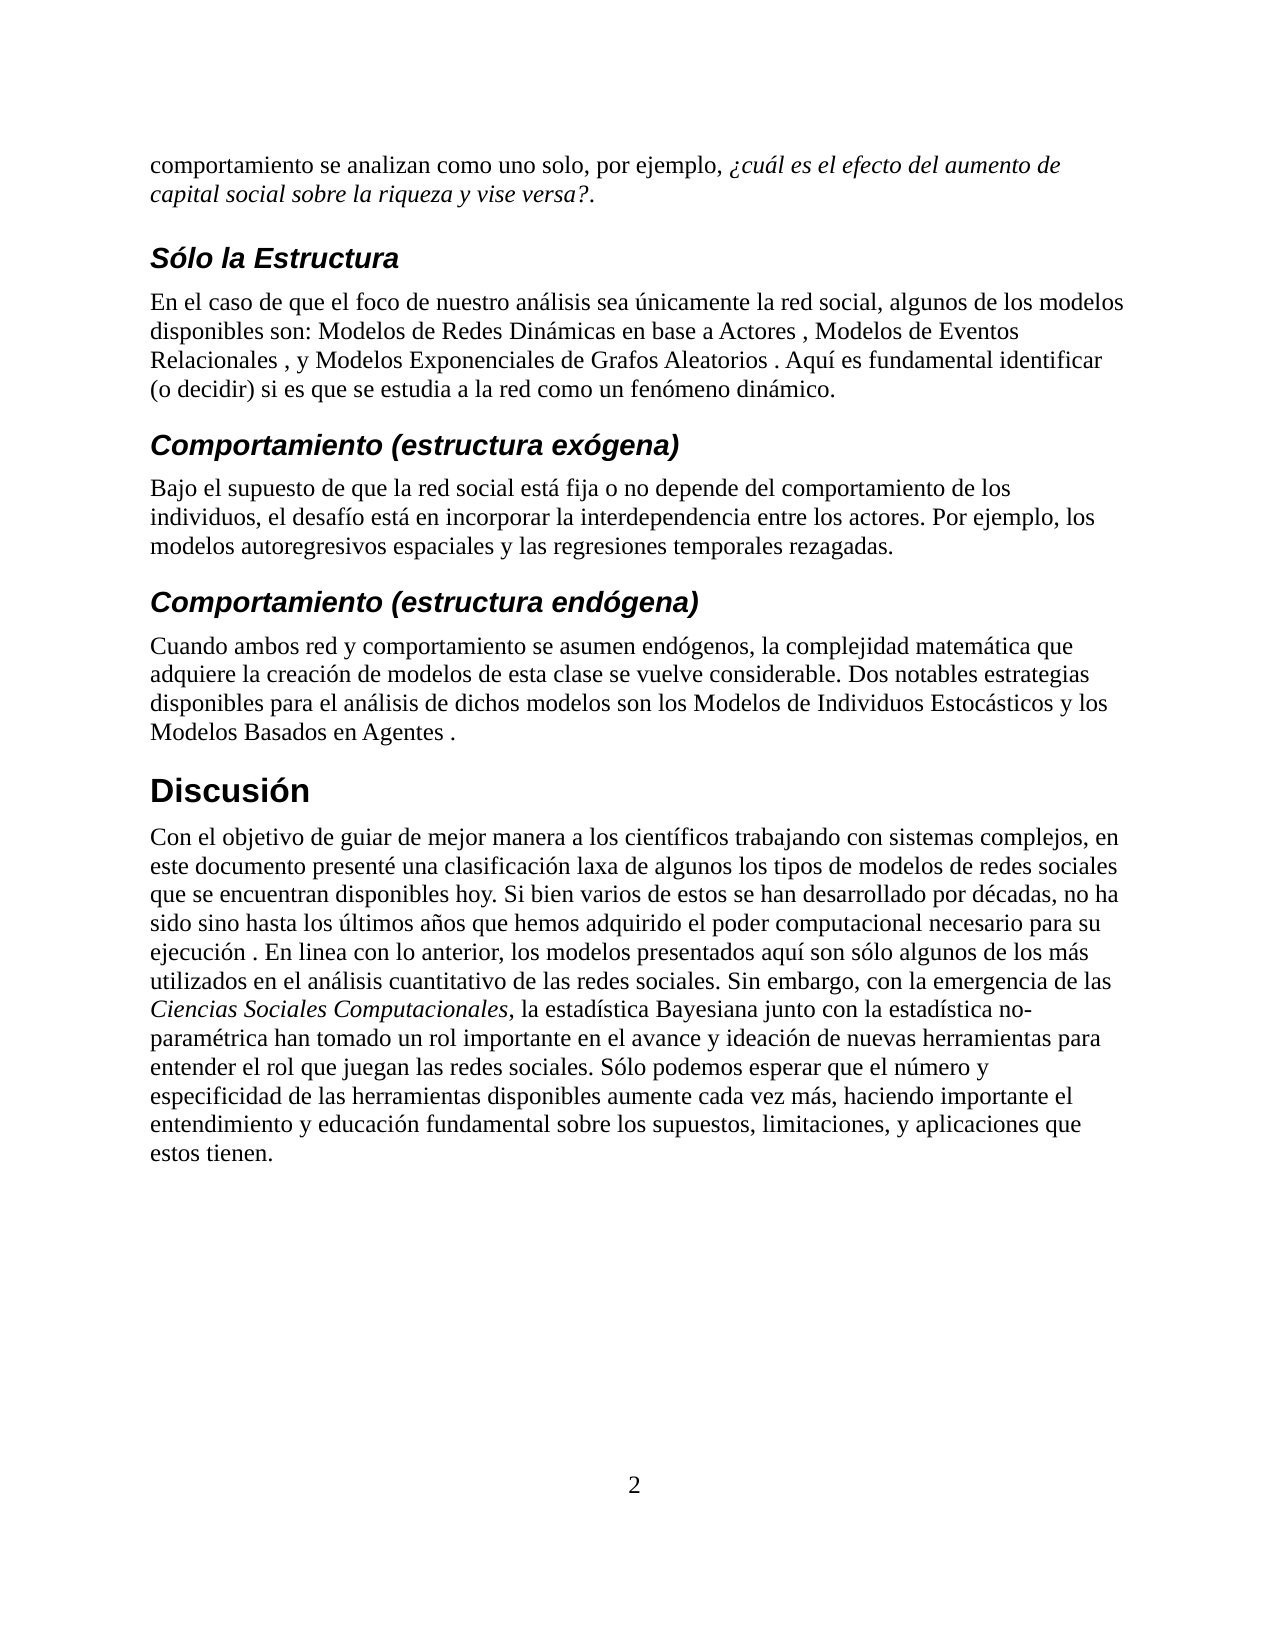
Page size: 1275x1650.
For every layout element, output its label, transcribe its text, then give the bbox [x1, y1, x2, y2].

subtitle Discusión [150, 771, 1125, 809]
text comportamiento se analizan como uno solo, por ejemplo, ¿cuál es el efecto del aumento de capital social sobre la riqueza y vise versa?. [150, 150, 1125, 207]
subtitle Comportamiento (estructura exógena) [150, 427, 1125, 461]
text Cuando ambos red y comportamiento se asumen endógenos, la complejidad matemática que adquiere la creación de modelos de esta clase se vuelve considerable. Dos notables estrategias disponibles para el análisis de dichos modelos son los Modelos de Individuos Estocásticos y los Modelos Basados en Agentes . [150, 631, 1125, 746]
text En el caso de que el foco de nuestro análisis sea únicamente la red social, algunos de los modelos disponibles son: Modelos de Redes Dinámicas en base a Actores , Modelos de Eventos Relacionales , y Modelos Exponenciales de Grafos Aleatorios . Aquí es fundamental identificar (o decidir) si es que se estudia a la red como un fenómeno dinámico. [150, 287, 1125, 402]
subtitle Comportamiento (estructura endógena) [150, 585, 1125, 618]
text Con el objetivo de guiar de mejor manera a los científicos trabajando con sistemas complejos, en este documento presenté una clasificación laxa de algunos los tipos de modelos de redes sociales que se encuentran disponibles hoy. Si bien varios de estos se han desarrollado por décadas, no ha sido sino hasta los últimos años que hemos adquirido el poder computacional necesario para su ejecución . En linea con lo anterior, los modelos presentados aquí son sólo algunos de los más utilizados en el análisis cuantitativo de las redes sociales. Sin embargo, con la emergencia de las Ciencias Sociales Computacionales, la estadística Bayesiana junto con la estadística no-paramétrica han tomado un rol importante en el avance y ideación de nuevas herramientas para entender el rol que juegan las redes sociales. Sólo podemos esperar que el número y especificidad de las herramientas disponibles aumente cada vez más, haciendo importante el entendimiento y educación fundamental sobre los supuestos, limitaciones, y aplicaciones que estos tienen. [150, 822, 1125, 1167]
subtitle Sólo la Estructura [150, 241, 1125, 275]
text Bajo el supuesto de que la red social está fija o no depende del comportamiento de los individuos, el desafío está en incorporar la interdependencia entre los actores. Por ejemplo, los modelos autoregresivos espaciales y las regresiones temporales rezagadas. [150, 473, 1125, 560]
